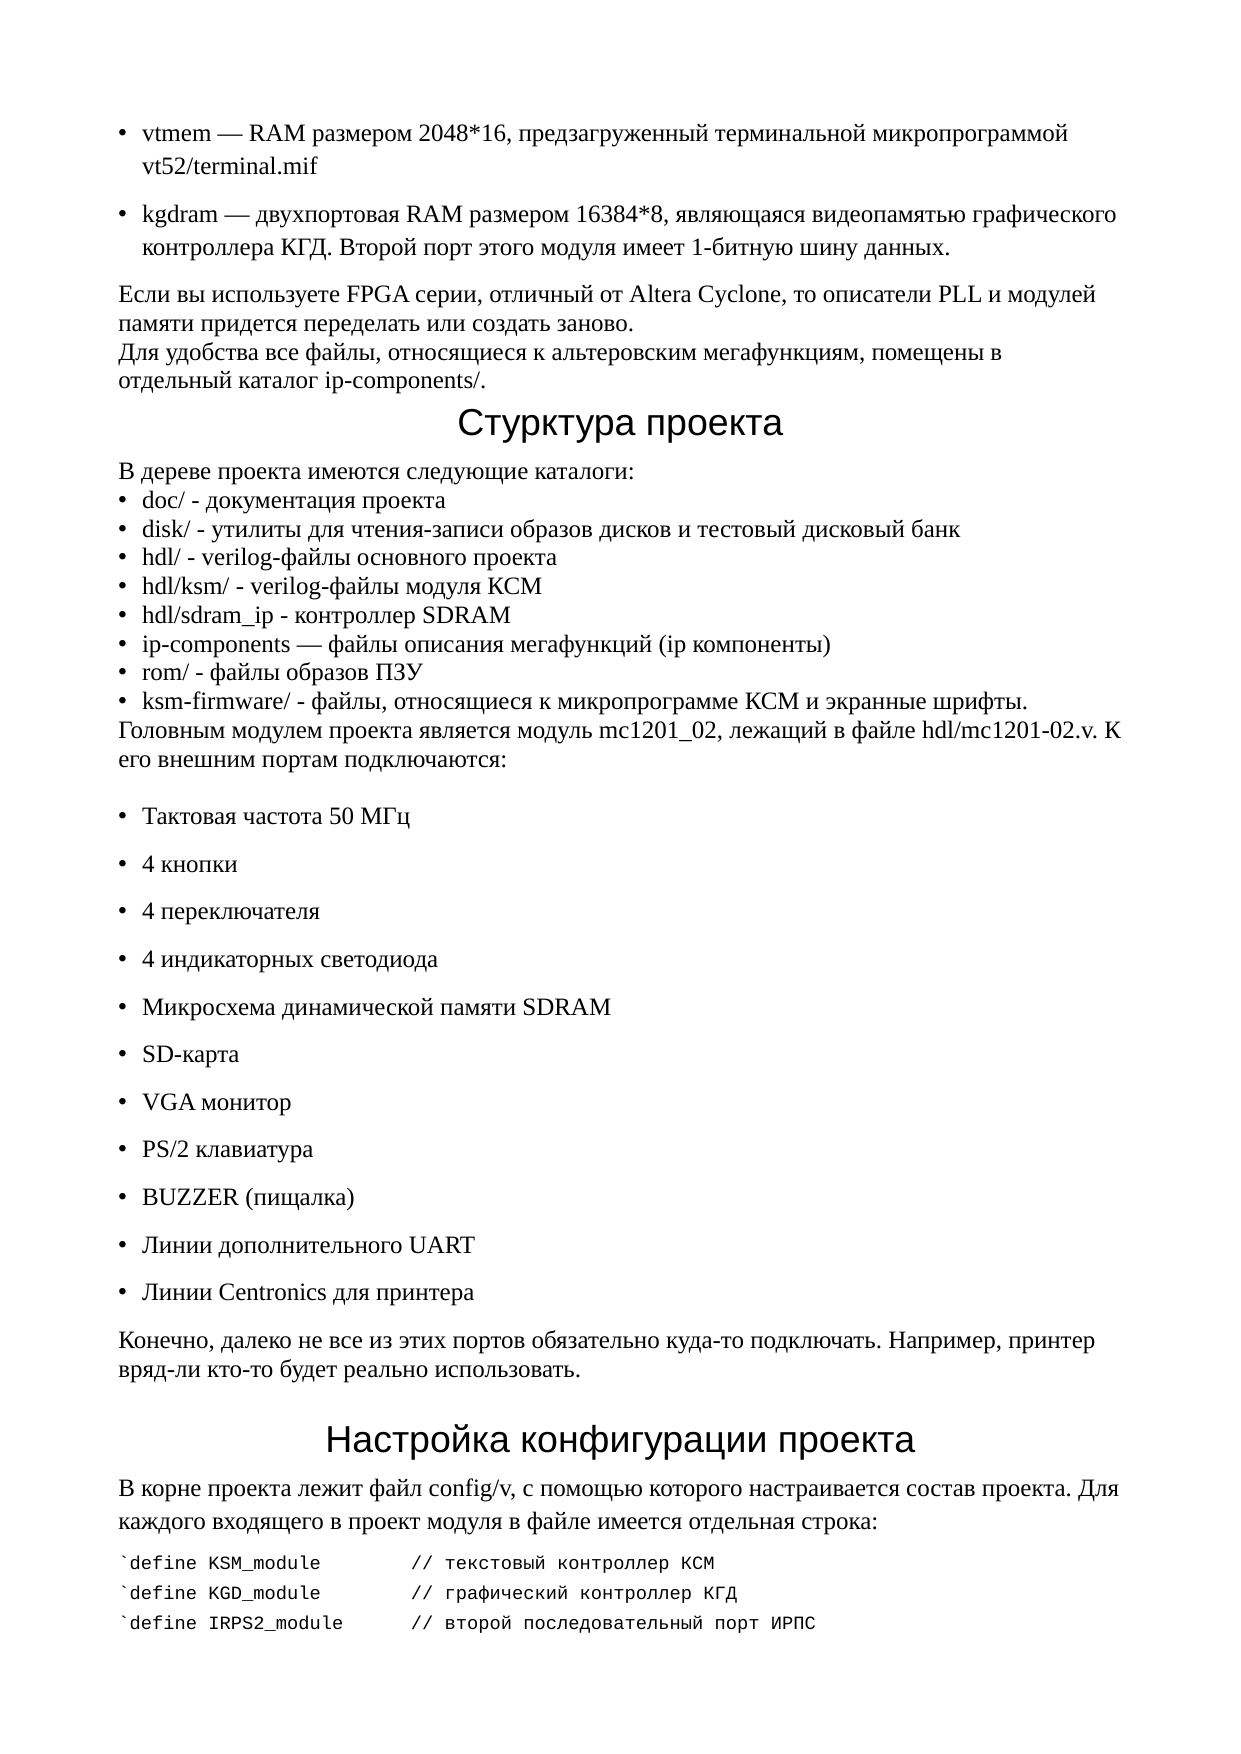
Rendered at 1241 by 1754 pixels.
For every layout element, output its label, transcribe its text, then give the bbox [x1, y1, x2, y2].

list VGA монитор [118, 1087, 1122, 1116]
list disk/ - утилиты для чтения-записи образов дисков и тестовый дисковый банк [118, 514, 1122, 542]
list Тактовая частота 50 МГц [118, 801, 1122, 830]
list SD-карта [118, 1039, 1122, 1068]
list doc/ - документация проекта [118, 485, 1122, 514]
list 4 переключателя [118, 896, 1122, 925]
text В корне проекта лежит файл config/v, с помощью которого настраивается состав проекта. Для каждого входящего в проект модуля в файле имеется отдельная строка: [118, 1473, 1122, 1535]
subtitle Стурктура проекта [118, 401, 1122, 444]
text `define KSM_module // текстовый контроллер КСМ [118, 1554, 1122, 1575]
text Для удобства все файлы, относящиеся к альтеровским мегафункциям, помещены в отдельный каталог ip-components/. [118, 337, 1122, 394]
list Линии дополнительного UART [118, 1230, 1122, 1258]
text `define IRPS2_module // второй последовательный порт ИРПС [118, 1613, 1122, 1635]
text Головным модулем проекта является модуль mc1201_02, лежащий в файле hdl/mc1201-02.v. К его внешним портам подключаются: [118, 715, 1122, 772]
text Конечно, далеко не все из этих портов обязательно куда-то подключать. Например, принтер вряд-ли кто-то будет реально использовать. [118, 1325, 1122, 1382]
list 4 индикаторных светодиода [118, 944, 1122, 973]
list Линии Centronics для принтера [118, 1277, 1122, 1306]
text `define KGD_module // графический контроллер КГД [118, 1583, 1122, 1605]
list hdl/sdram_ip - контроллер SDRAM [118, 600, 1122, 629]
list PS/2 клавиатура [118, 1134, 1122, 1163]
list hdl/ksm/ - verilog-файлы модуля КСМ [118, 571, 1122, 600]
list ip-components — файлы описания мегафункций (ip компоненты) [118, 629, 1122, 657]
text В дереве проекта имеются следующие каталоги: [118, 456, 1122, 485]
list kgdram — двухпортовая RAM размером 16384*8, являющаяся видеопамятью графического контроллера КГД. Второй порт этого модуля имеет 1-битную шину данных. [118, 199, 1122, 261]
list ksm-firmware/ - файлы, относящиеся к микропрограмме КСМ и экранные шрифты. [118, 686, 1122, 715]
text Если вы используете FPGA серии, отличный от Altera Cyclone, то описатели PLL и модулей памяти придется переделать или создать заново. [118, 279, 1122, 337]
list vtmem — RAM размером 2048*16, предзагруженный терминальной микропрограммой vt52/terminal.mif [118, 118, 1122, 180]
list BUZZER (пищалка) [118, 1182, 1122, 1211]
subtitle Настройка конфигурации проекта [118, 1417, 1122, 1461]
list hdl/ - verilog-файлы основного проекта [118, 542, 1122, 571]
list Микросхема динамической памяти SDRAM [118, 992, 1122, 1020]
list 4 кнопки [118, 849, 1122, 878]
list rom/ - файлы образов ПЗУ [118, 657, 1122, 686]
